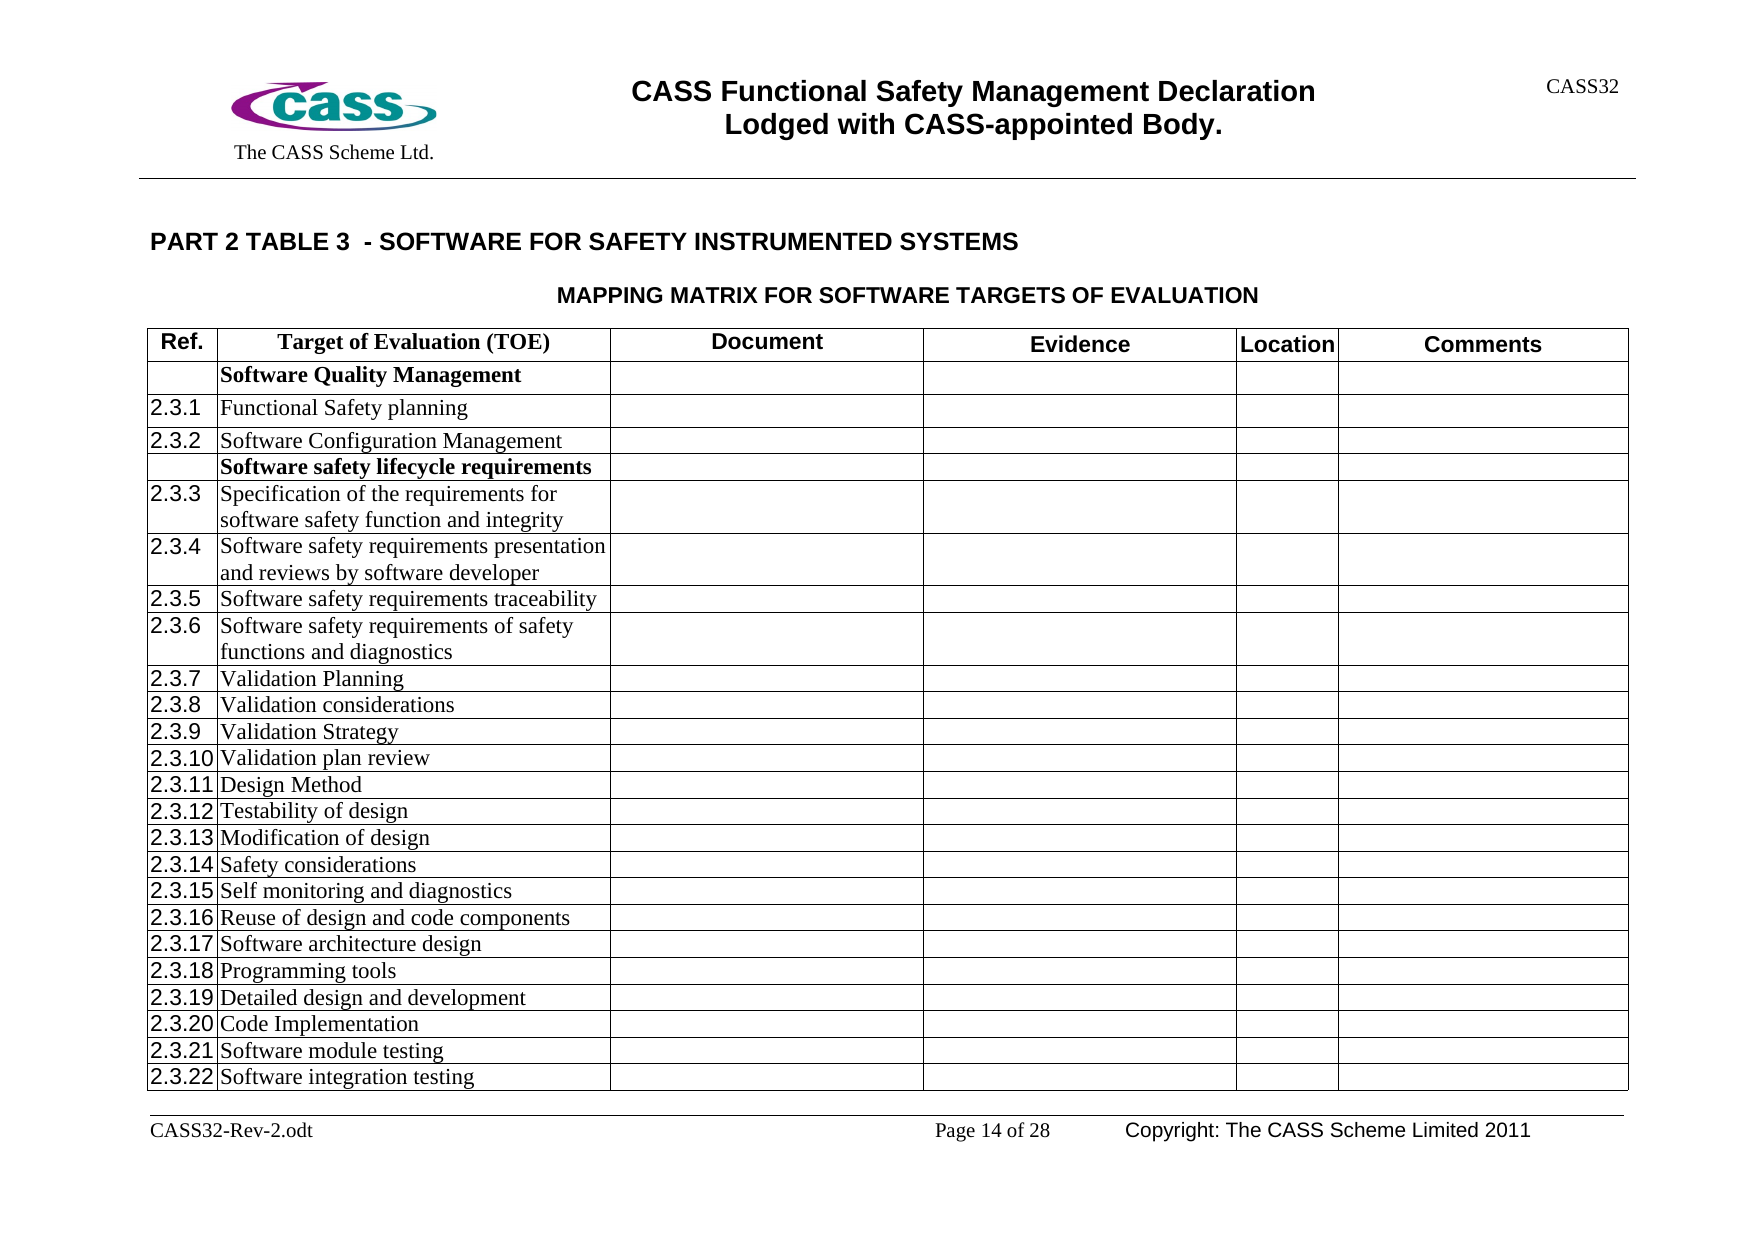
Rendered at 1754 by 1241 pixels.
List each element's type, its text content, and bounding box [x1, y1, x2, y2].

table_cell [924, 395, 1236, 427]
table_cell [924, 905, 1236, 930]
table_cell [1339, 362, 1628, 394]
table_cell [1237, 666, 1338, 691]
table_cell [1237, 852, 1338, 877]
table_cell [1339, 666, 1628, 691]
table_cell Software architecture design [218, 931, 610, 957]
table_cell [1339, 825, 1628, 851]
table_cell [1237, 799, 1338, 824]
table_cell Software safety requirements traceability [218, 586, 610, 612]
table_cell [924, 878, 1236, 904]
table_cell [611, 931, 923, 957]
table_cell [924, 931, 1236, 957]
table_cell 2.3.21 [148, 1038, 217, 1063]
table_cell [1339, 1011, 1628, 1037]
table_cell [611, 534, 923, 585]
table_cell [1237, 362, 1338, 394]
table_cell [1237, 985, 1338, 1010]
table_cell [611, 745, 923, 771]
table_cell 2.3.9 [148, 719, 217, 744]
table_cell 2.3.4 [148, 534, 217, 585]
table_cell [1339, 1038, 1628, 1063]
table_cell Software integration testing [218, 1064, 610, 1090]
table_header Document [611, 329, 923, 361]
table_cell [924, 666, 1236, 691]
table_cell [611, 958, 923, 983]
table_cell Modification of design [218, 825, 610, 851]
table_cell 2.3.13 [148, 825, 217, 851]
table_cell [611, 985, 923, 1010]
table_cell [924, 719, 1236, 744]
table_cell [1237, 931, 1338, 957]
table_cell Functional Safety planning [218, 395, 610, 427]
table_cell [1339, 454, 1628, 480]
table_cell [1237, 772, 1338, 797]
table_cell 2.3.15 [148, 878, 217, 904]
table_cell Programming tools [218, 958, 610, 983]
table_cell Software module testing [218, 1038, 610, 1063]
table_cell [1237, 745, 1338, 771]
table_cell [1339, 1064, 1628, 1090]
table_cell [924, 799, 1236, 824]
table_cell [1339, 905, 1628, 930]
table_cell 2.3.19 [148, 985, 217, 1010]
table_cell MAPPING MATRIX FOR SOFTWARE TARGETS OF EVALUATION [147, 283, 1669, 309]
table_cell [611, 586, 923, 612]
table_cell Validation plan review [218, 745, 610, 771]
table_cell [1237, 454, 1338, 480]
table_cell [1339, 395, 1628, 427]
table_cell Detailed design and development [218, 985, 610, 1010]
table_cell [611, 692, 923, 718]
table_cell [1339, 719, 1628, 744]
table_cell [1339, 931, 1628, 957]
table_cell 2.3.1 [148, 395, 217, 427]
table_cell [924, 958, 1236, 983]
table_cell [1237, 719, 1338, 744]
table_cell [1339, 852, 1628, 877]
table_cell 2.3.17 [148, 931, 217, 957]
table_cell [1237, 534, 1338, 585]
table_cell Validation considerations [218, 692, 610, 718]
table_cell [1339, 985, 1628, 1010]
table_cell Software Configuration Management [218, 428, 610, 453]
table_cell [924, 745, 1236, 771]
table_cell [1237, 958, 1338, 983]
table_cell [924, 428, 1236, 453]
table_cell [924, 362, 1236, 394]
table_cell [611, 454, 923, 480]
table_cell [1237, 905, 1338, 930]
table_cell [924, 454, 1236, 480]
table_cell [148, 454, 217, 480]
table_cell [1237, 1011, 1338, 1037]
table_cell [611, 1011, 923, 1037]
table_header Comments [1339, 329, 1628, 361]
table_cell Validation Strategy [218, 719, 610, 744]
table_cell [1237, 878, 1338, 904]
table_cell 2.3.7 [148, 666, 217, 691]
subtitle PART 2 TABLE 3 - SOFTWARE FOR SAFETY INSTRUMENTED SYSTEMS [150, 227, 1624, 256]
table_cell 2.3.11 [148, 772, 217, 797]
table_cell [924, 586, 1236, 612]
table_cell Self monitoring and diagnostics [218, 878, 610, 904]
table_cell [1339, 745, 1628, 771]
table_cell [1237, 586, 1338, 612]
table_cell [148, 362, 217, 394]
table_header Target of Evaluation (TOE) [218, 329, 610, 361]
table_cell 2.3.3 [148, 481, 217, 532]
table_cell [1237, 395, 1338, 427]
table_cell 2.3.22 [148, 1064, 217, 1090]
table_cell Testability of design [218, 799, 610, 824]
table_cell [1339, 692, 1628, 718]
table_cell [611, 395, 923, 427]
table_cell [924, 692, 1236, 718]
table_cell [611, 1064, 923, 1090]
table_cell Reuse of design and code components [218, 905, 610, 930]
table_cell [611, 362, 923, 394]
table_cell 2.3.10 [148, 745, 217, 771]
table_cell [1339, 772, 1628, 797]
table_cell [611, 1038, 923, 1063]
table_cell Safety considerations [218, 852, 610, 877]
table_cell [611, 428, 923, 453]
table_cell [1237, 1038, 1338, 1063]
table_cell [1339, 534, 1628, 585]
table_cell Design Method [218, 772, 610, 797]
table_cell Software safety lifecycle requirements [218, 454, 610, 480]
table_cell [611, 878, 923, 904]
table_cell [924, 772, 1236, 797]
table_cell [1339, 799, 1628, 824]
table_cell [1339, 613, 1628, 665]
table_cell [1237, 428, 1338, 453]
table_cell 2.3.20 [148, 1011, 217, 1037]
table_cell Validation Planning [218, 666, 610, 691]
table_cell [611, 481, 923, 532]
table_cell [1237, 613, 1338, 665]
table_cell [1237, 825, 1338, 851]
table_cell [611, 666, 923, 691]
table_cell [1339, 958, 1628, 983]
table_cell [1237, 481, 1338, 532]
table_cell [611, 852, 923, 877]
table_header Location [1237, 329, 1338, 361]
table_cell 2.3.5 [148, 586, 217, 612]
table_cell Software safety requirements of safety functions and diagnostics [218, 613, 610, 665]
table_cell 2.3.18 [148, 958, 217, 983]
table_cell [611, 772, 923, 797]
table_cell Code Implementation [218, 1011, 610, 1037]
table_cell [924, 481, 1236, 532]
table_cell Software safety requirements presentation and reviews by software developer [218, 534, 610, 585]
table_cell Software Quality Management [218, 362, 610, 394]
table_cell [1339, 481, 1628, 532]
table_cell 2.3.14 [148, 852, 217, 877]
table_cell [1237, 692, 1338, 718]
table_cell [924, 852, 1236, 877]
table_cell 2.3.6 [148, 613, 217, 665]
table_cell [1339, 878, 1628, 904]
table_cell Specification of the requirements for software safety function and integrity [218, 481, 610, 532]
table_cell [924, 613, 1236, 665]
table_cell 2.3.8 [148, 692, 217, 718]
table_cell [611, 613, 923, 665]
picture [231, 82, 437, 131]
table_header Evidence [924, 329, 1236, 361]
table_cell [924, 1011, 1236, 1037]
table_cell [611, 905, 923, 930]
table_cell 2.3.12 [148, 799, 217, 824]
table_header [147, 256, 1669, 282]
table_cell [924, 534, 1236, 585]
table_cell [1339, 428, 1628, 453]
table_cell 2.3.2 [148, 428, 217, 453]
table_cell [611, 719, 923, 744]
table_cell [924, 1038, 1236, 1063]
table_cell [1237, 1064, 1338, 1090]
table_cell [924, 985, 1236, 1010]
table_cell [924, 1064, 1236, 1090]
table_cell [611, 825, 923, 851]
table_cell [611, 799, 923, 824]
table_cell 2.3.16 [148, 905, 217, 930]
table_cell [1339, 586, 1628, 612]
table_header Ref. [148, 329, 217, 361]
table_cell [924, 825, 1236, 851]
